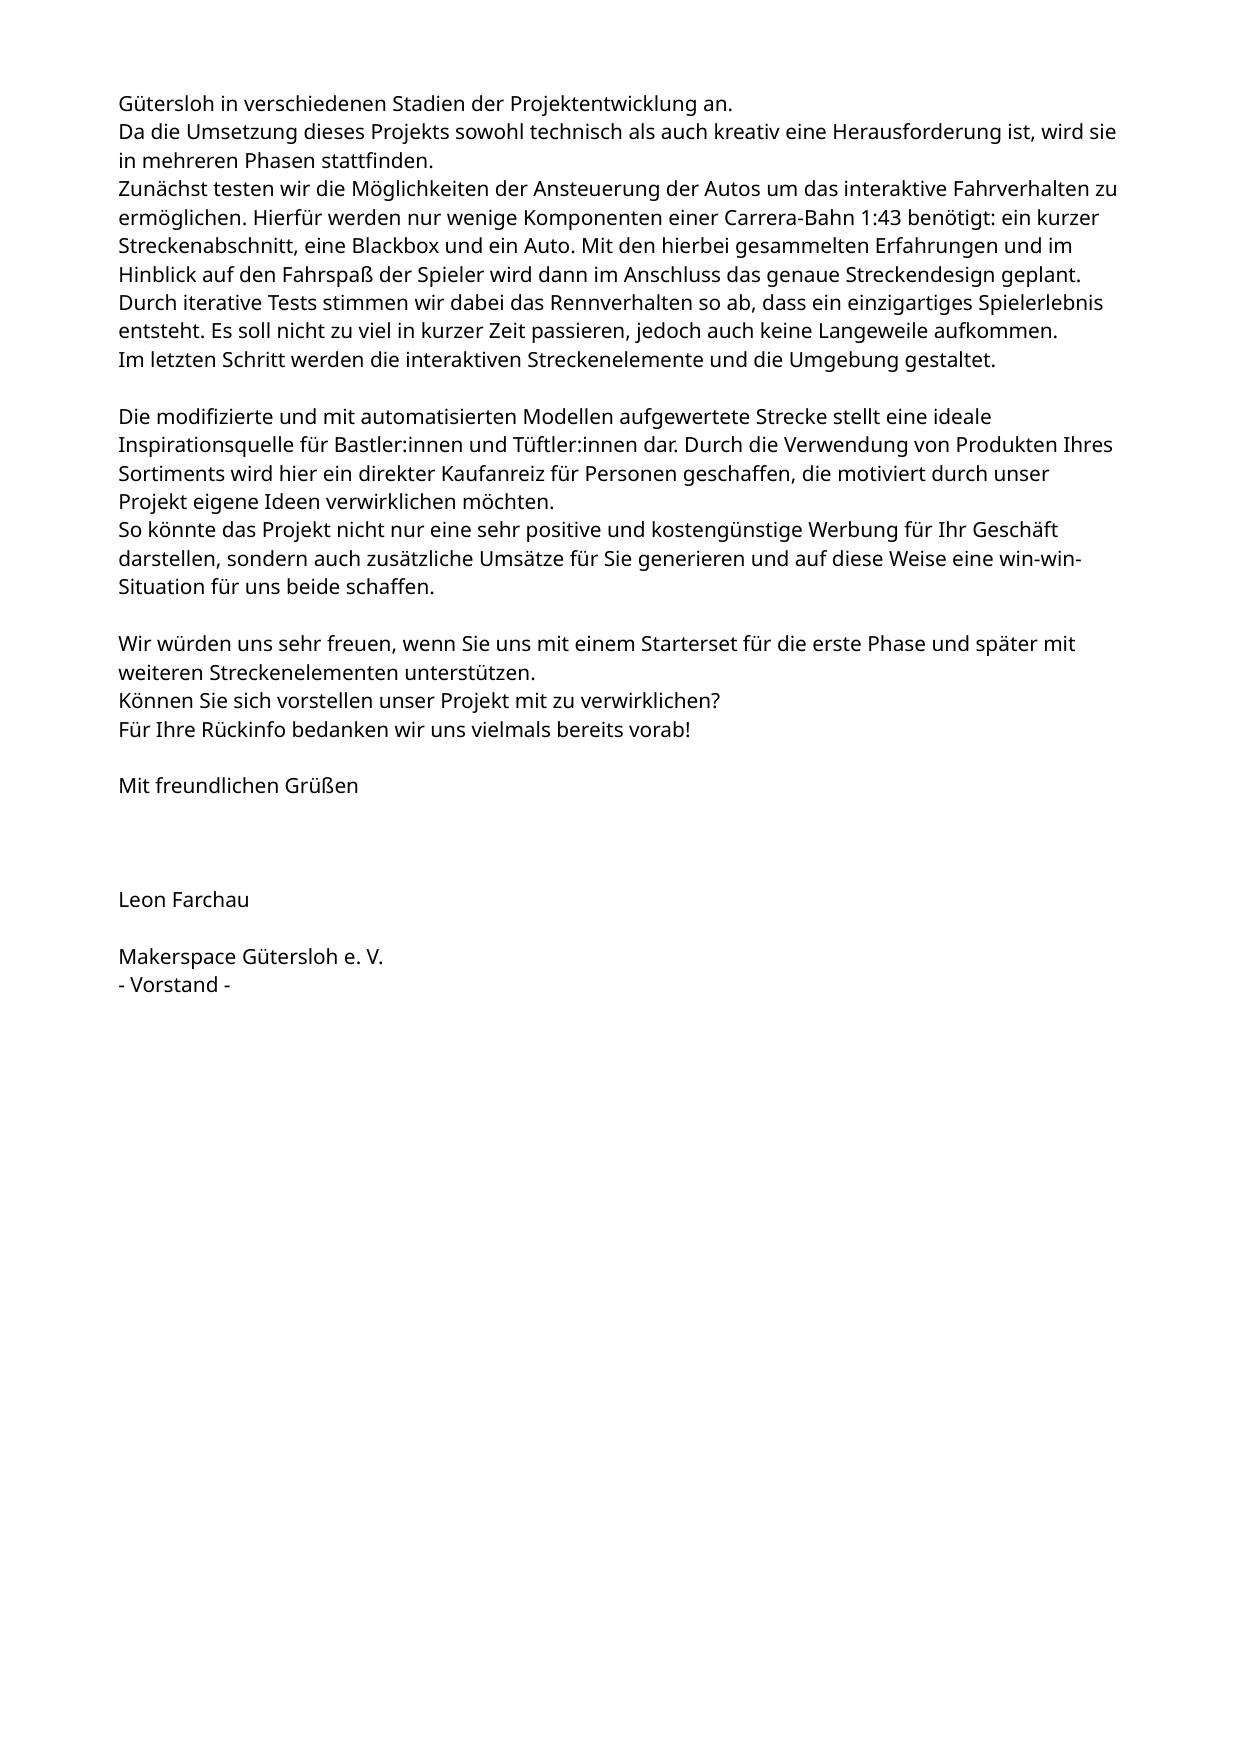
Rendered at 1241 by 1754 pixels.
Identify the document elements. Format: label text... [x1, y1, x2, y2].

text Zunächst testen wir die Möglichkeiten der Ansteuerung der Autos um das interaktive Fahrverhalten zu ermöglichen. Hierfür werden nur wenige Komponenten einer Carrera-Bahn 1:43 benötigt: ein kurzer Streckenabschnitt, eine Blackbox und ein Auto. Mit den hierbei gesammelten Erfahrungen und im Hinblick auf den Fahrspaß der Spieler wird dann im Anschluss das genaue Streckendesign geplant. [118, 174, 1122, 288]
text - Vorstand - [118, 971, 1122, 999]
text So könnte das Projekt nicht nur eine sehr positive und kostengünstige Werbung für Ihr Geschäft darstellen, sondern auch zusätzliche Umsätze für Sie generieren und auf diese Weise eine win-win-Situation für uns beide schaffen. [118, 516, 1122, 601]
text Mit freundlichen Grüßen [118, 772, 1122, 800]
text Wir würden uns sehr freuen, wenn Sie uns mit einem Starterset für die erste Phase und später mit weiteren Streckenelementen unterstützen. [118, 629, 1122, 686]
text Makerspace Gütersloh e. V. [118, 942, 1122, 971]
text Im letzten Schritt werden die interaktiven Streckenelemente und die Umgebung gestaltet. [118, 345, 1122, 373]
text Durch iterative Tests stimmen wir dabei das Rennverhalten so ab, dass ein einzigartiges Spielerlebnis entsteht. Es soll nicht zu viel in kurzer Zeit passieren, jedoch auch keine Langeweile aufkommen. [118, 288, 1122, 345]
text Leon Farchau [118, 885, 1122, 914]
text Für Ihre Rückinfo bedanken wir uns vielmals bereits vorab! [118, 715, 1122, 743]
text Die modifizierte und mit automatisierten Modellen aufgewertete Strecke stellt eine ideale Inspirationsquelle für Bastler:innen und Tüftler:innen dar. Durch die Verwendung von Produkten Ihres Sortiments wird hier ein direkter Kaufanreiz für Personen geschaffen, die motiviert durch unser Projekt eigene Ideen verwirklichen möchten. [118, 402, 1122, 516]
text Können Sie sich vorstellen unser Projekt mit zu verwirklichen? [118, 686, 1122, 715]
text Gütersloh in verschiedenen Stadien der Projektentwicklung an. [118, 89, 1122, 117]
text Da die Umsetzung dieses Projekts sowohl technisch als auch kreativ eine Herausforderung ist, wird sie in mehreren Phasen stattfinden. [118, 117, 1122, 174]
